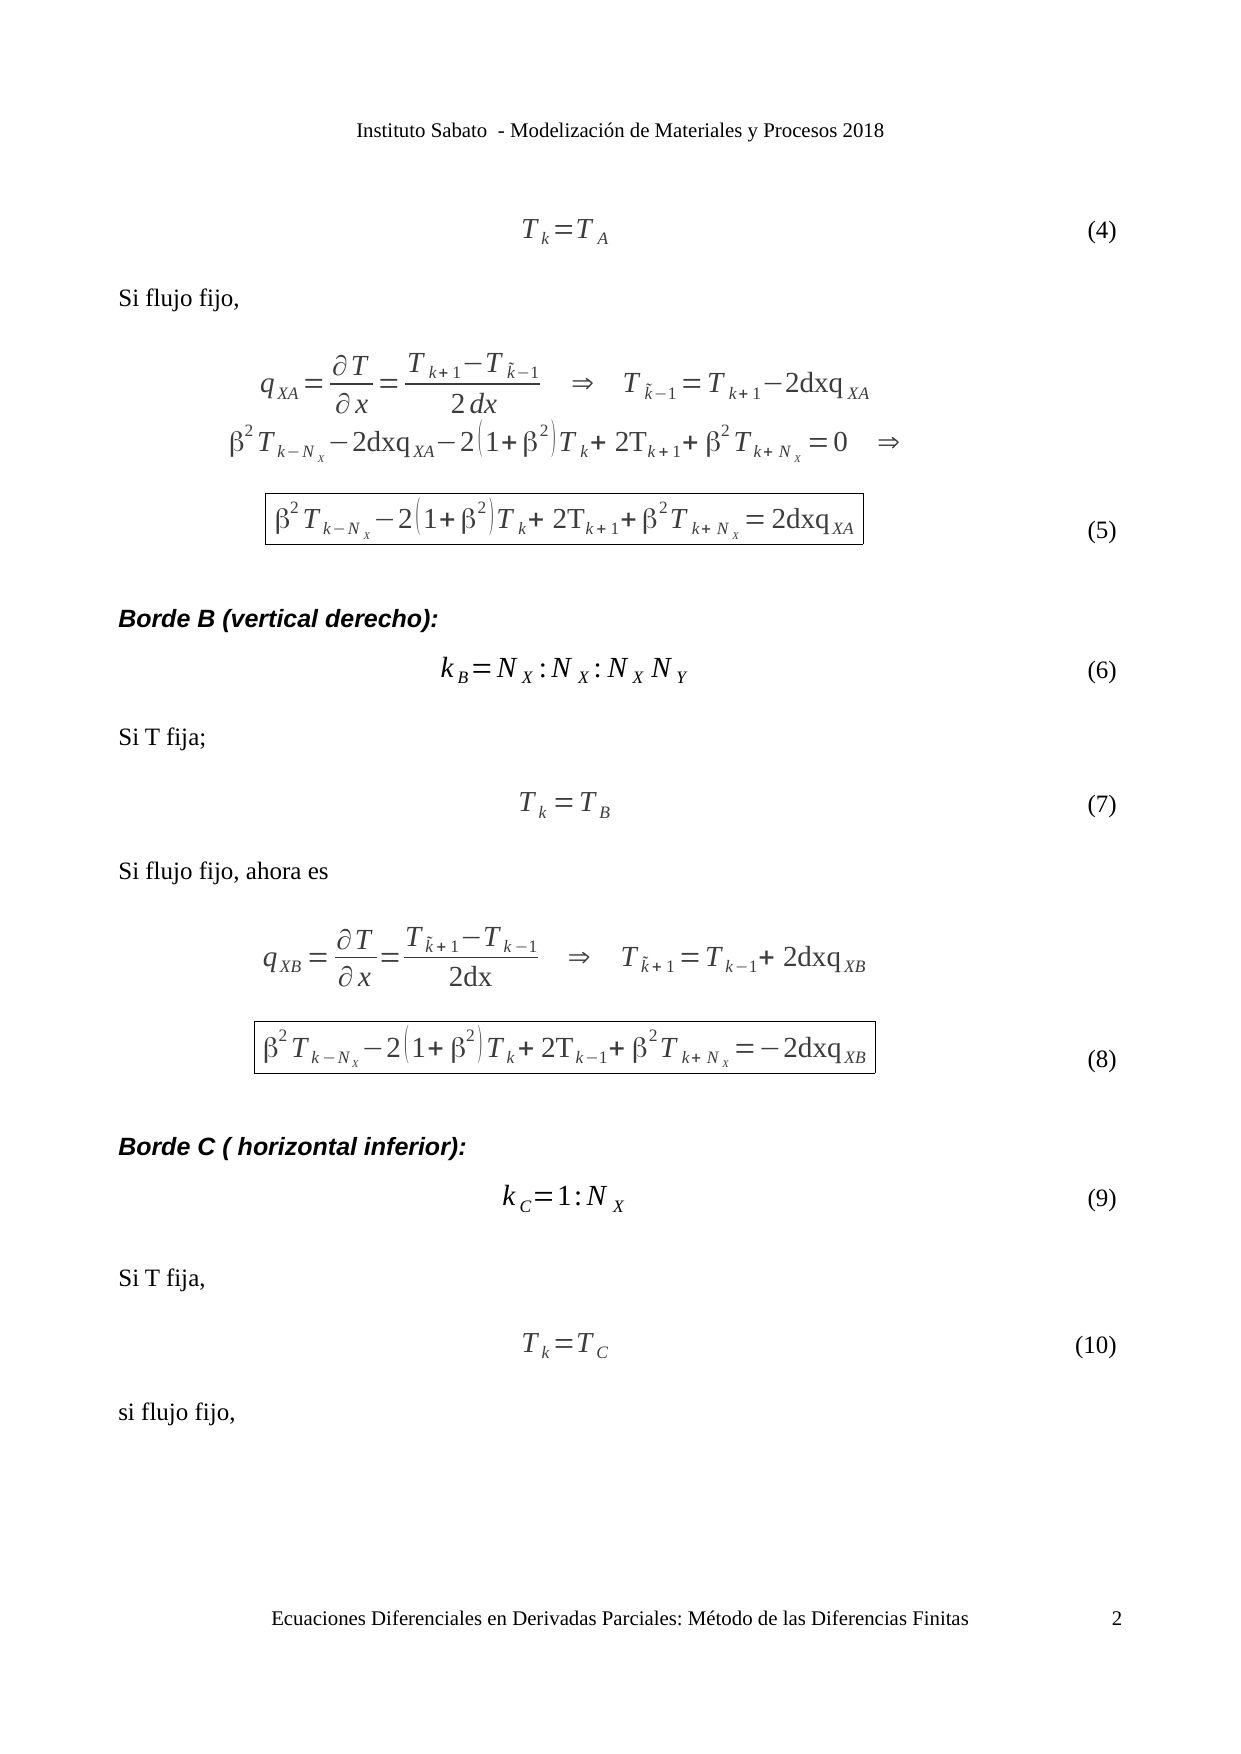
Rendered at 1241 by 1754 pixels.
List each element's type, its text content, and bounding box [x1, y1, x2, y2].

text Si T fija; [118, 722, 1122, 751]
subtitle Borde B (vertical derecho): [118, 604, 1122, 632]
table_header (7) [1010, 779, 1122, 827]
subtitle Borde C ( horizontal inferior): [118, 1132, 1122, 1161]
table_header [118, 914, 1010, 1078]
table_header [118, 1173, 1010, 1221]
table_header [118, 779, 1010, 827]
table_header [118, 206, 1010, 254]
table_header (4) [1010, 206, 1122, 254]
table_header (8) [1010, 914, 1122, 1078]
table_header [118, 1320, 1010, 1368]
text Si flujo fijo, [118, 283, 1122, 311]
table_header [118, 645, 1010, 693]
table_header (5) [1010, 340, 1122, 550]
table_header (6) [1010, 645, 1122, 693]
text Si flujo fijo, ahora es [118, 856, 1122, 885]
table_header [118, 340, 1010, 550]
table_header (10) [1010, 1320, 1122, 1368]
text Si T fija, [118, 1263, 1122, 1291]
text si flujo fijo, [118, 1397, 1122, 1426]
table_header (9) [1010, 1173, 1122, 1221]
